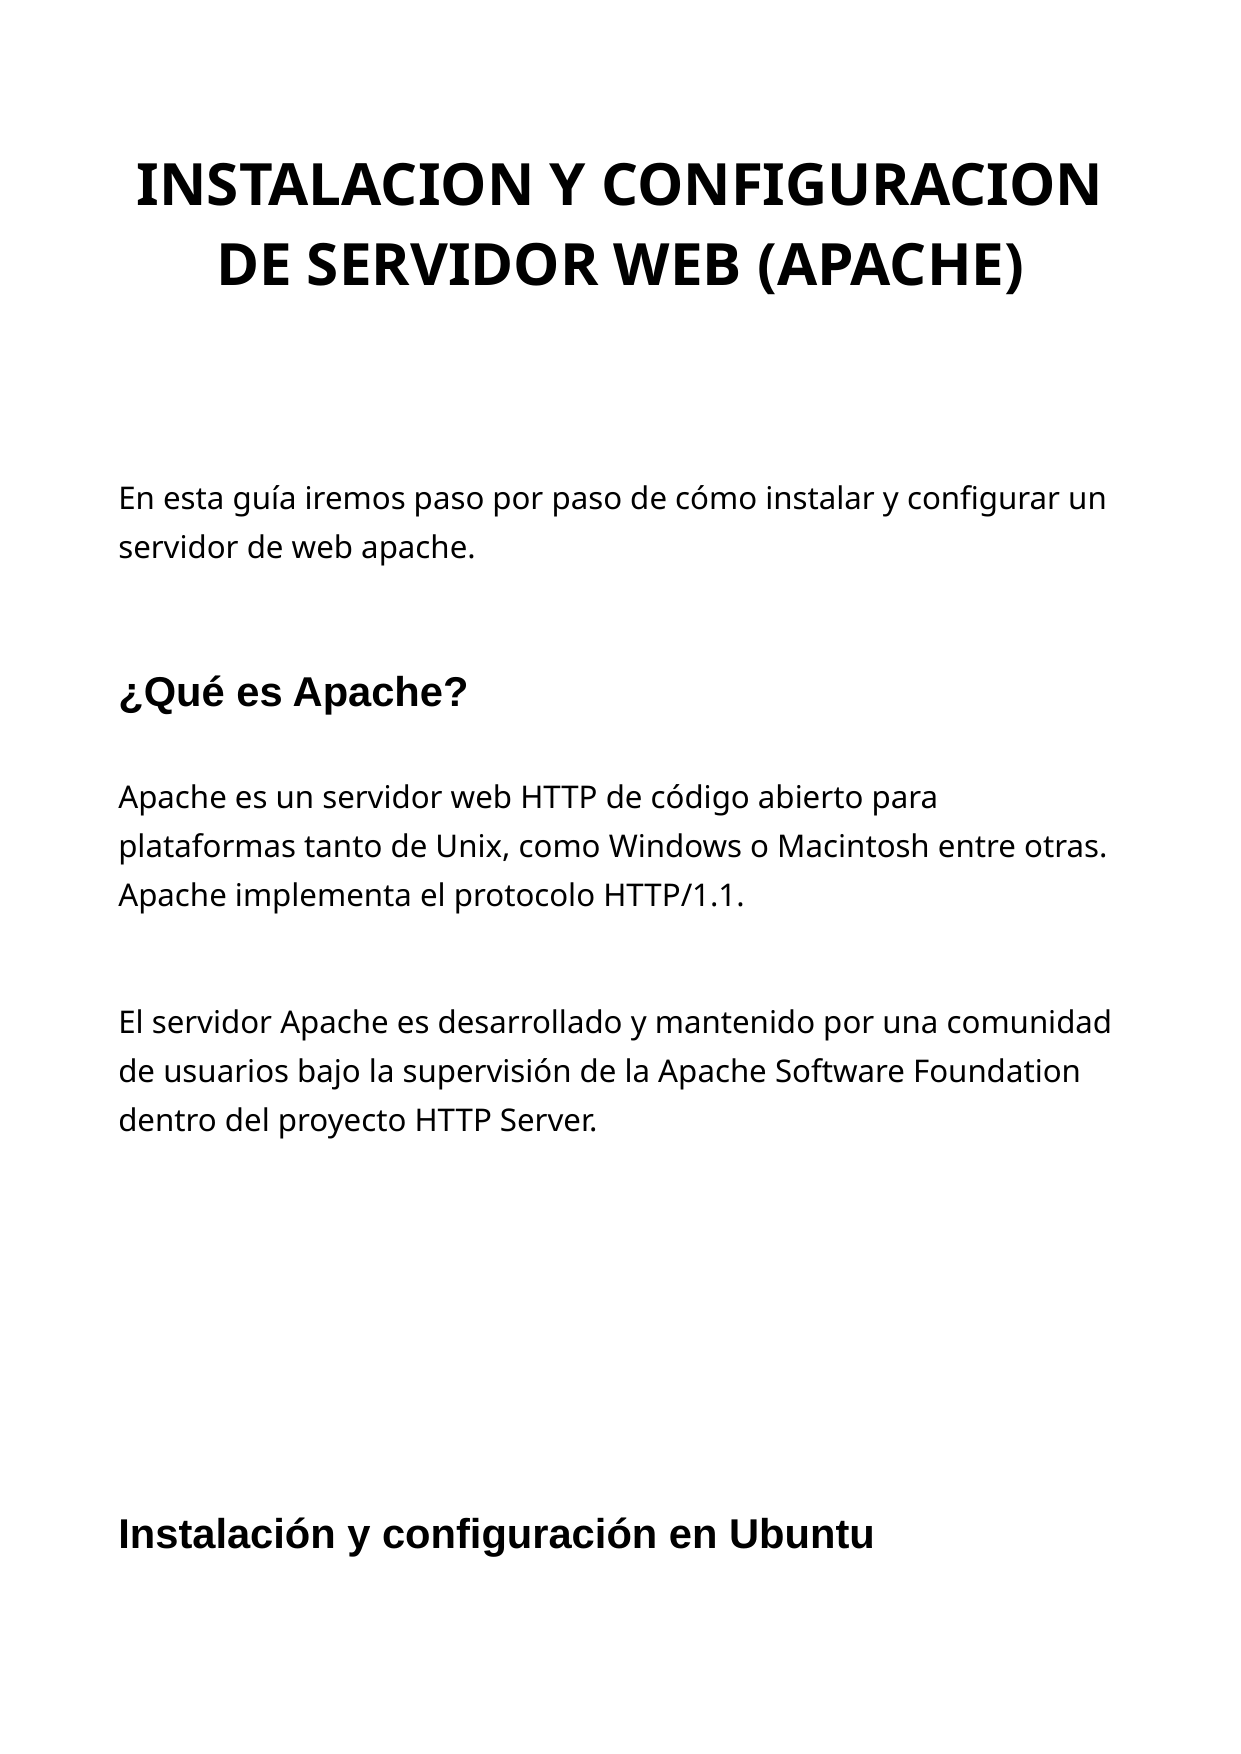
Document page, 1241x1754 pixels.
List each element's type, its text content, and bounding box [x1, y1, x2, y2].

subtitle Instalación y configuración en Ubuntu [118, 1509, 1122, 1557]
text Apache es un servidor web HTTP de código abierto para plataformas tanto de Unix, como Windows o Macintosh entre otras. Apache implementa el protocolo HTTP/1.1. [118, 775, 1122, 916]
text En esta guía iremos paso por paso de cómo instalar y configurar un servidor de web apache. [118, 476, 1122, 567]
text El servidor Apache es desarrollado y mantenido por una comunidad de usuarios bajo la supervisión de la Apache Software Foundation dentro del proyecto HTTP Server. [118, 1000, 1122, 1141]
title INSTALACION Y CONFIGURACION DE SERVIDOR WEB (APACHE) [118, 143, 1122, 302]
subtitle ¿Qué es Apache? [118, 667, 1122, 715]
